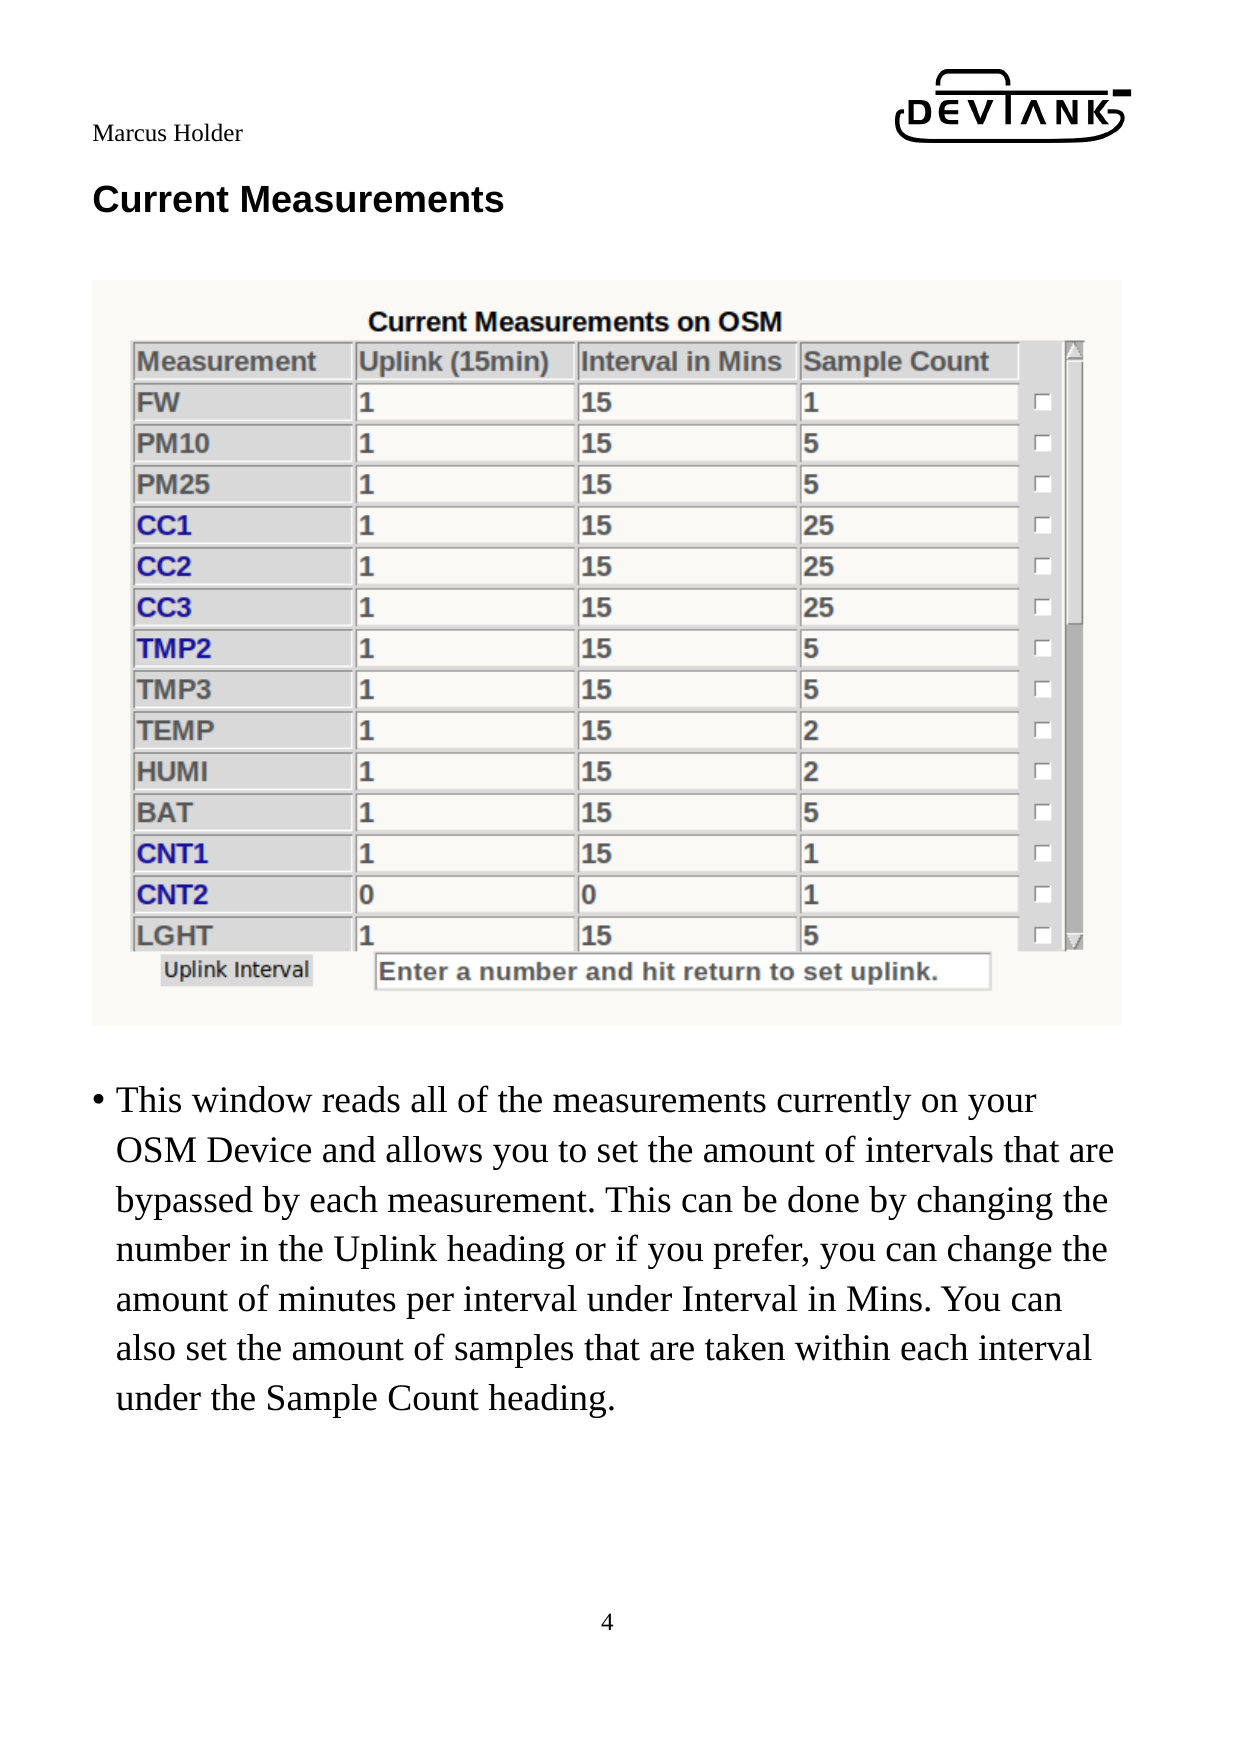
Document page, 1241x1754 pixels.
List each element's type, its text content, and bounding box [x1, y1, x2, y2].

subtitle Current Measurements [92, 176, 1122, 220]
picture [895, 69, 1132, 143]
list This window reads all of the measurements currently on your OSM Device and allows you to set the amount of intervals that are bypassed by each measurement. This can be done by changing the number in the Uplink heading or if you prefer, you can change the amount of minutes per interval under Interval in Mins. You can also set the amount of samples that are taken within each interval under the Sample Count heading. [92, 1078, 1122, 1418]
picture [92, 280, 1123, 1026]
